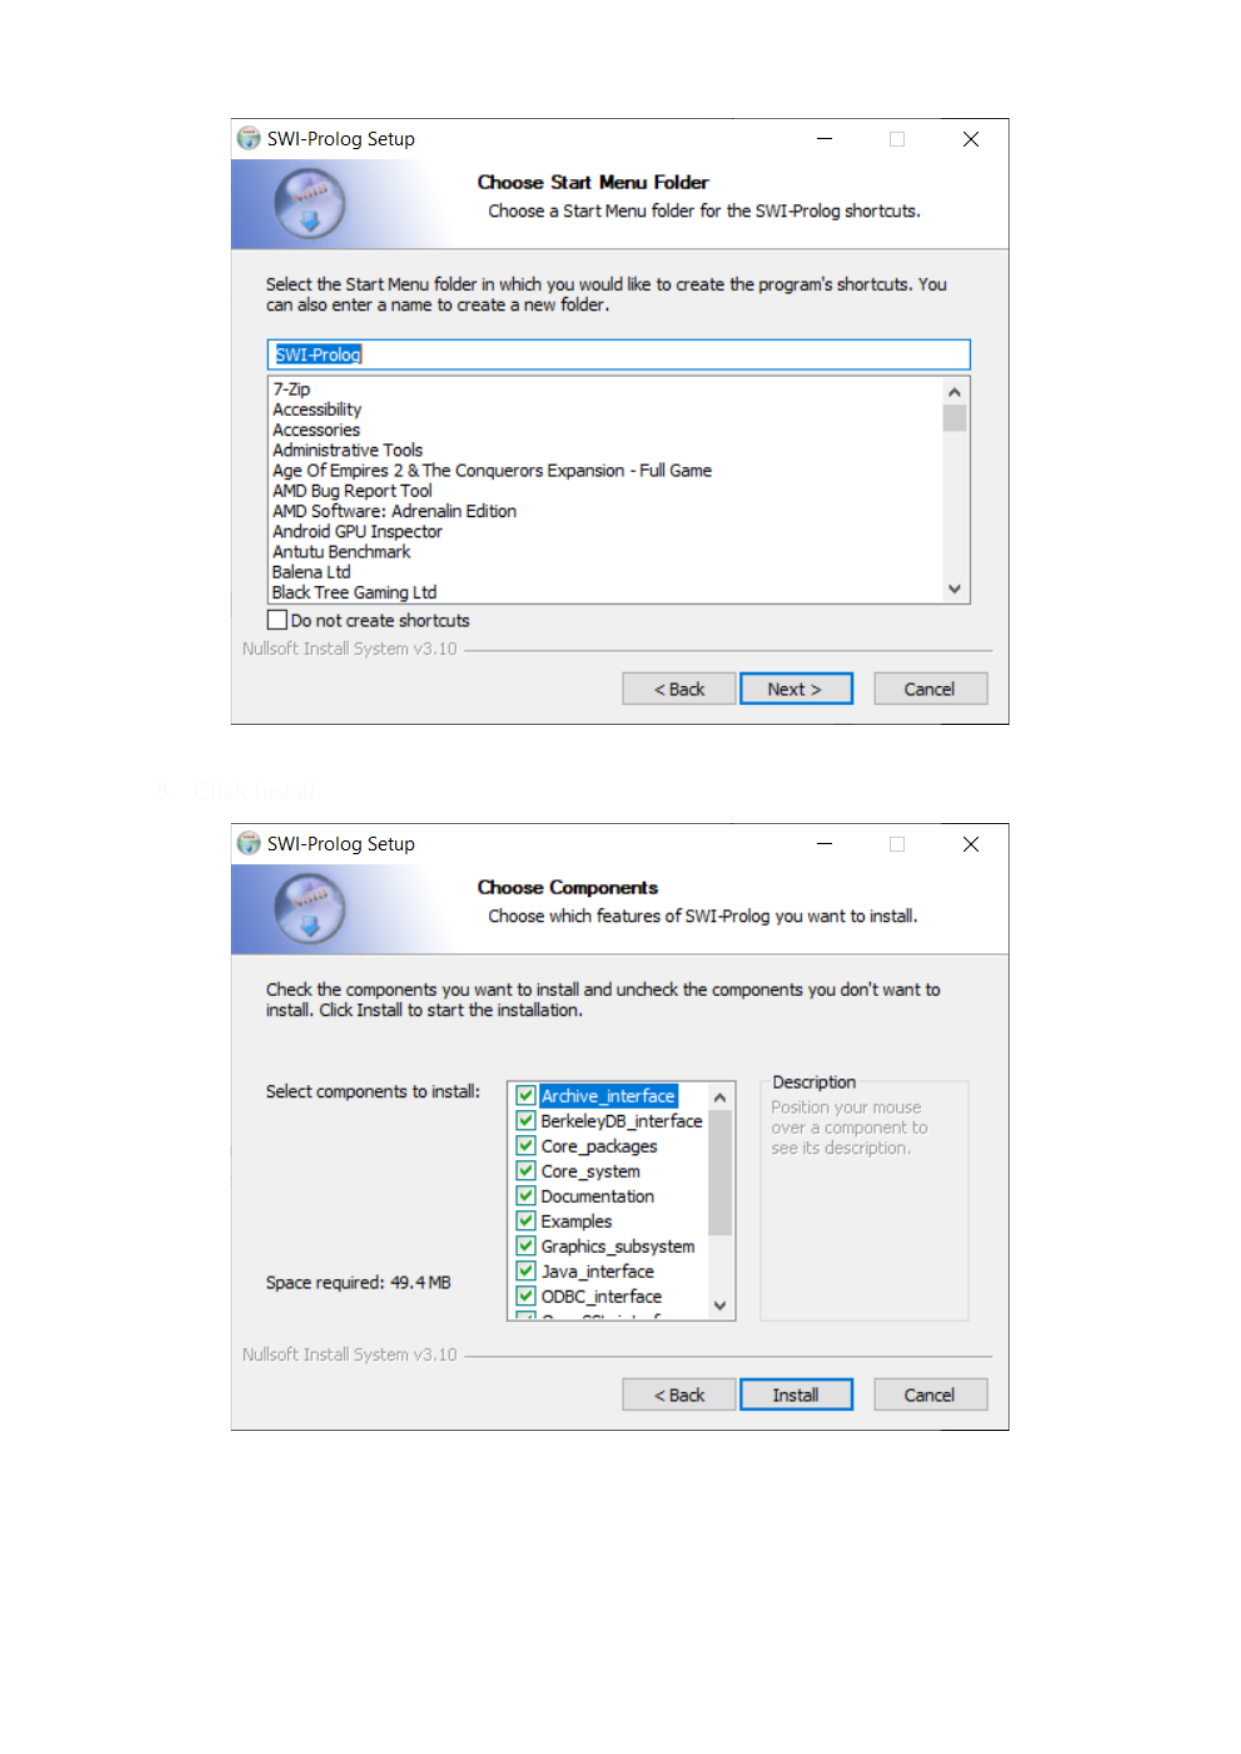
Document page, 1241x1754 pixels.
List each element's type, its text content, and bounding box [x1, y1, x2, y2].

picture [230, 118, 1010, 725]
picture [230, 823, 1010, 1431]
list Click Install. [156, 776, 1122, 805]
